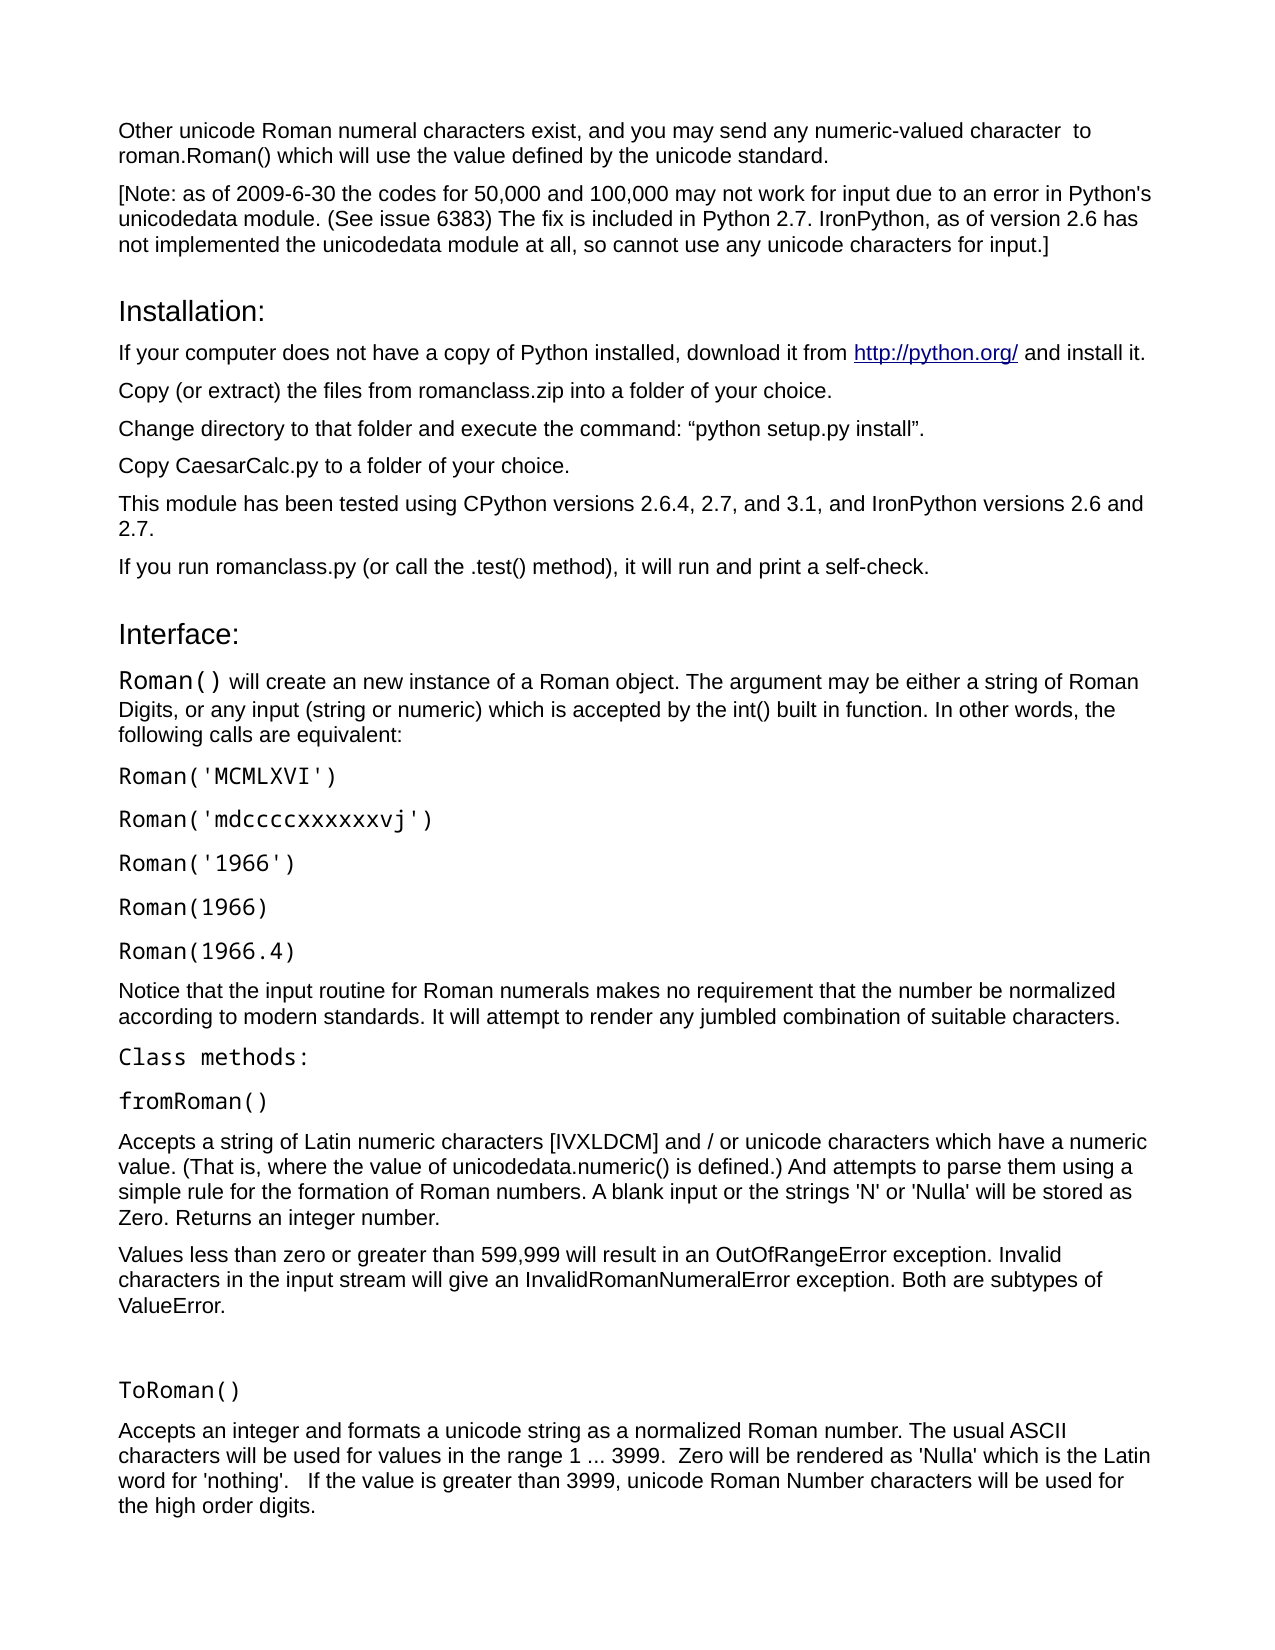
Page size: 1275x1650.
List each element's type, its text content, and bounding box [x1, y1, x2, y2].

text Accepts an integer and formats a unicode string as a normalized Roman number. The usual ASCII characters will be used for values in the range 1 ... 3999. Zero will be rendered as 'Nulla' which is the Latin word for 'nothing'. If the value is greater than 3999, unicode Roman Number characters will be used for the high order digits. [118, 1418, 1157, 1519]
text Change directory to that folder and execute the command: “python setup.py install”. [118, 416, 1157, 441]
subtitle Installation: [118, 294, 1157, 328]
text Roman(1966) [118, 891, 1157, 922]
text Roman(1966.4) [118, 935, 1157, 966]
text Roman('MCMLXVI') [118, 760, 1157, 791]
text Roman() will create an new instance of a Roman object. The argument may be either a string of Roman Digits, or any input (string or numeric) which is accepted by the int() built in function. In other words, the following calls are equivalent: [118, 663, 1157, 747]
text fromRoman() [118, 1085, 1157, 1116]
text If you run romanclass.py (or call the .test() method), it will run and print a self-check. [118, 554, 1157, 579]
text This module has been tested using CPython versions 2.6.4, 2.7, and 3.1, and IronPython versions 2.6 and 2.7. [118, 491, 1157, 541]
text Notice that the input routine for Roman numerals makes no requirement that the number be normalized according to modern standards. It will attempt to render any jumbled combination of suitable characters. [118, 978, 1157, 1029]
text Values less than zero or greater than 599,999 will result in an OutOfRangeError exception. Invalid characters in the input stream will give an InvalidRomanNumeralError exception. Both are subtypes of ValueError. [118, 1242, 1157, 1318]
text Copy (or extract) the files from romanclass.zip into a folder of your choice. [118, 378, 1157, 403]
text [Note: as of 2009-6-30 the codes for 50,000 and 100,000 may not work for input due to an error in Python's unicodedata module. (See issue 6383) The fix is included in Python 2.7. IronPython, as of version 2.6 has not implemented the unicodedata module at all, so cannot use any unicode characters for input.] [118, 181, 1157, 257]
text Other unicode Roman numeral characters exist, and you may send any numeric-valued character to roman.Roman() which will use the value defined by the unicode standard. [118, 118, 1157, 168]
text Roman('1966') [118, 847, 1157, 878]
text Roman('mdccccxxxxxxvj') [118, 803, 1157, 835]
text Copy CaesarCalc.py to a folder of your choice. [118, 453, 1157, 478]
text Class methods: [118, 1041, 1157, 1073]
text If your computer does not have a copy of Python installed, download it from http://python.org/ and install it. [118, 340, 1157, 365]
text ToRoman() [118, 1374, 1157, 1405]
subtitle Interface: [118, 617, 1157, 650]
text Accepts a string of Latin numeric characters [IVXLDCM] and / or unicode characters which have a numeric value. (That is, where the value of unicodedata.numeric() is defined.) And attempts to parse them using a simple rule for the formation of Roman numbers. A blank input or the strings 'N' or 'Nulla' will be stored as Zero. Returns an integer number. [118, 1129, 1157, 1230]
